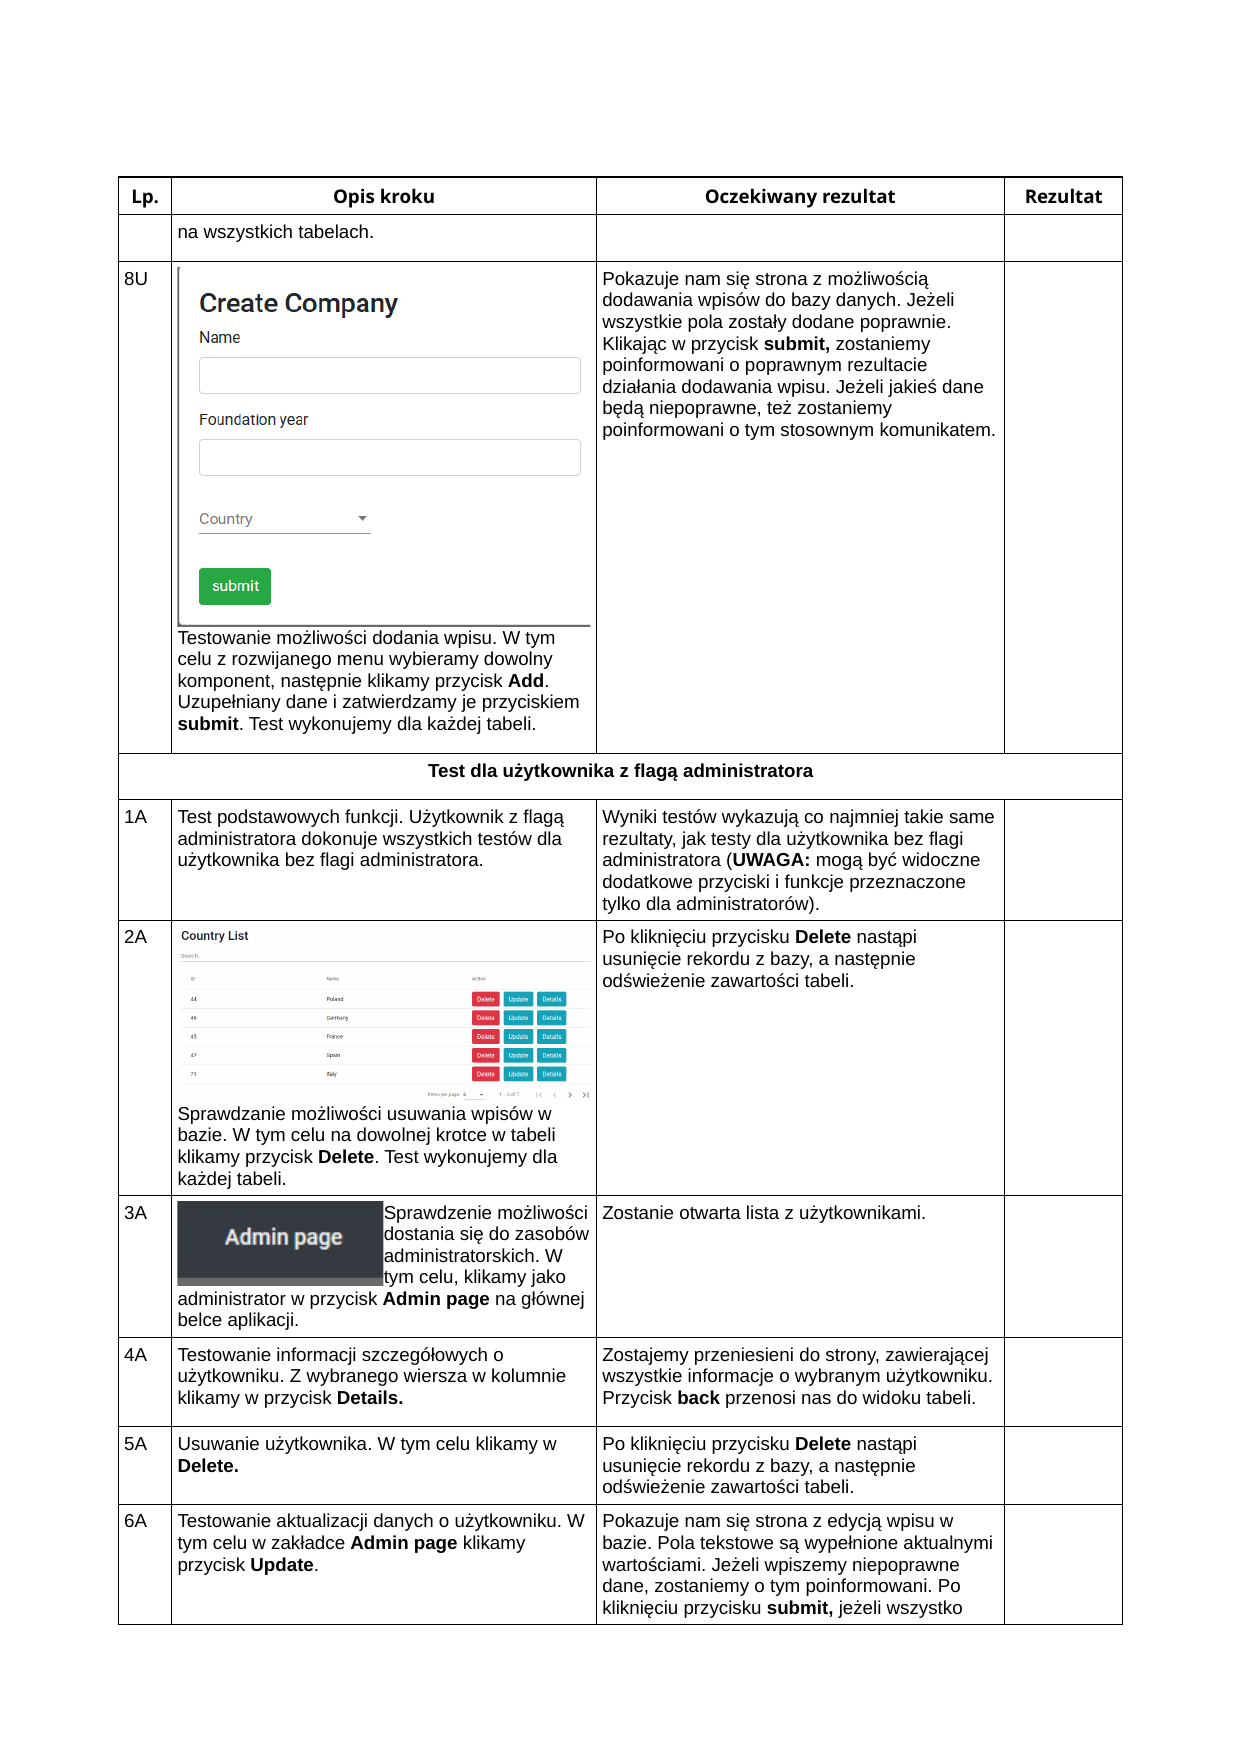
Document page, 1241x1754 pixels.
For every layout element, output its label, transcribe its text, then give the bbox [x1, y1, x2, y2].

table_cell Sprawdzenie możliwości dostania się do zasobów administratorskich. W tym celu, klikamy jako administrator w przycisk Admin page na głównej belce aplikacji. [172, 1196, 596, 1337]
table_cell 5A [119, 1427, 171, 1503]
table_cell Testowanie informacji szczegółowych o użytkowniku. Z wybranego wiersza w kolumnie klikamy w przycisk Details. [172, 1338, 596, 1426]
picture [177, 267, 591, 627]
table_header Rezultat [1005, 178, 1122, 214]
table_cell Pokazuje nam się strona z możliwością dodawania wpisów do bazy danych. Jeżeli wszystkie pola zostały dodane poprawnie. Klikając w przycisk submit, zostaniemy poinformowani o poprawnym rezultacie działania dodawania wpisu. Jeżeli jakieś dane będą niepoprawne, też zostaniemy poinformowani o tym stosownym komunikatem. [597, 262, 1004, 753]
table_cell [1005, 1505, 1122, 1624]
table_cell [1005, 921, 1122, 1195]
table_cell [1005, 262, 1122, 753]
table_cell 2A [119, 921, 171, 1195]
table_cell Pokazuje nam się strona z edycją wpisu w bazie. Pola tekstowe są wypełnione aktualnymi wartościami. Jeżeli wpiszemy niepoprawne dane, zostaniemy o tym poinformowani. Po kliknięciu przycisku submit, jeżeli wszystko [597, 1505, 1004, 1624]
table_header Opis kroku [172, 178, 596, 214]
table_cell Zostanie otwarta lista z użytkownikami. [597, 1196, 1004, 1337]
table_cell Usuwanie użytkownika. W tym celu klikamy w Delete. [172, 1427, 596, 1503]
table_cell Wyniki testów wykazują co najmniej takie same rezultaty, jak testy dla użytkownika bez flagi administratora (UWAGA: mogą być widoczne dodatkowe przyciski i funkcje przeznaczone tylko dla administratorów). [597, 800, 1004, 919]
table_cell 4A [119, 1338, 171, 1426]
table_header Oczekiwany rezultat [597, 178, 1004, 214]
table_cell Po kliknięciu przycisku Delete nastąpi usunięcie rekordu z bazy, a następnie odświeżenie zawartości tabeli. [597, 921, 1004, 1195]
picture [177, 926, 591, 1103]
table_cell Test podstawowych funkcji. Użytkownik z flagą administratora dokonuje wszystkich testów dla użytkownika bez flagi administratora. [172, 800, 596, 919]
table_cell [1005, 800, 1122, 919]
table_cell Test dla użytkownika z flagą administratora [119, 754, 1122, 799]
table_cell 6A [119, 1505, 171, 1624]
table_cell [1005, 1338, 1122, 1426]
table_header Lp. [119, 178, 171, 214]
table_cell [597, 215, 1004, 261]
table_cell [119, 215, 171, 261]
table_cell 1A [119, 800, 171, 919]
picture [177, 1201, 384, 1286]
table_cell Testowanie aktualizacji danych o użytkowniku. W tym celu w zakładce Admin page klikamy przycisk Update. [172, 1505, 596, 1624]
table_cell 3A [119, 1196, 171, 1337]
table_cell [1005, 1427, 1122, 1503]
table_cell na wszystkich tabelach. [172, 215, 596, 261]
table_cell Sprawdzanie możliwości usuwania wpisów w bazie. W tym celu na dowolnej krotce w tabeli klikamy przycisk Delete. Test wykonujemy dla każdej tabeli. [172, 921, 596, 1195]
table_cell Zostajemy przeniesieni do strony, zawierającej wszystkie informacje o wybranym użytkowniku. Przycisk back przenosi nas do widoku tabeli. [597, 1338, 1004, 1426]
table_cell [1005, 215, 1122, 261]
table_cell Testowanie możliwości dodania wpisu. W tym celu z rozwijanego menu wybieramy dowolny komponent, następnie klikamy przycisk Add. Uzupełniany dane i zatwierdzamy je przyciskiem submit. Test wykonujemy dla każdej tabeli. [172, 262, 596, 753]
table_cell 8U [119, 262, 171, 753]
table_cell Po kliknięciu przycisku Delete nastąpi usunięcie rekordu z bazy, a następnie odświeżenie zawartości tabeli. [597, 1427, 1004, 1503]
table_cell [1005, 1196, 1122, 1337]
